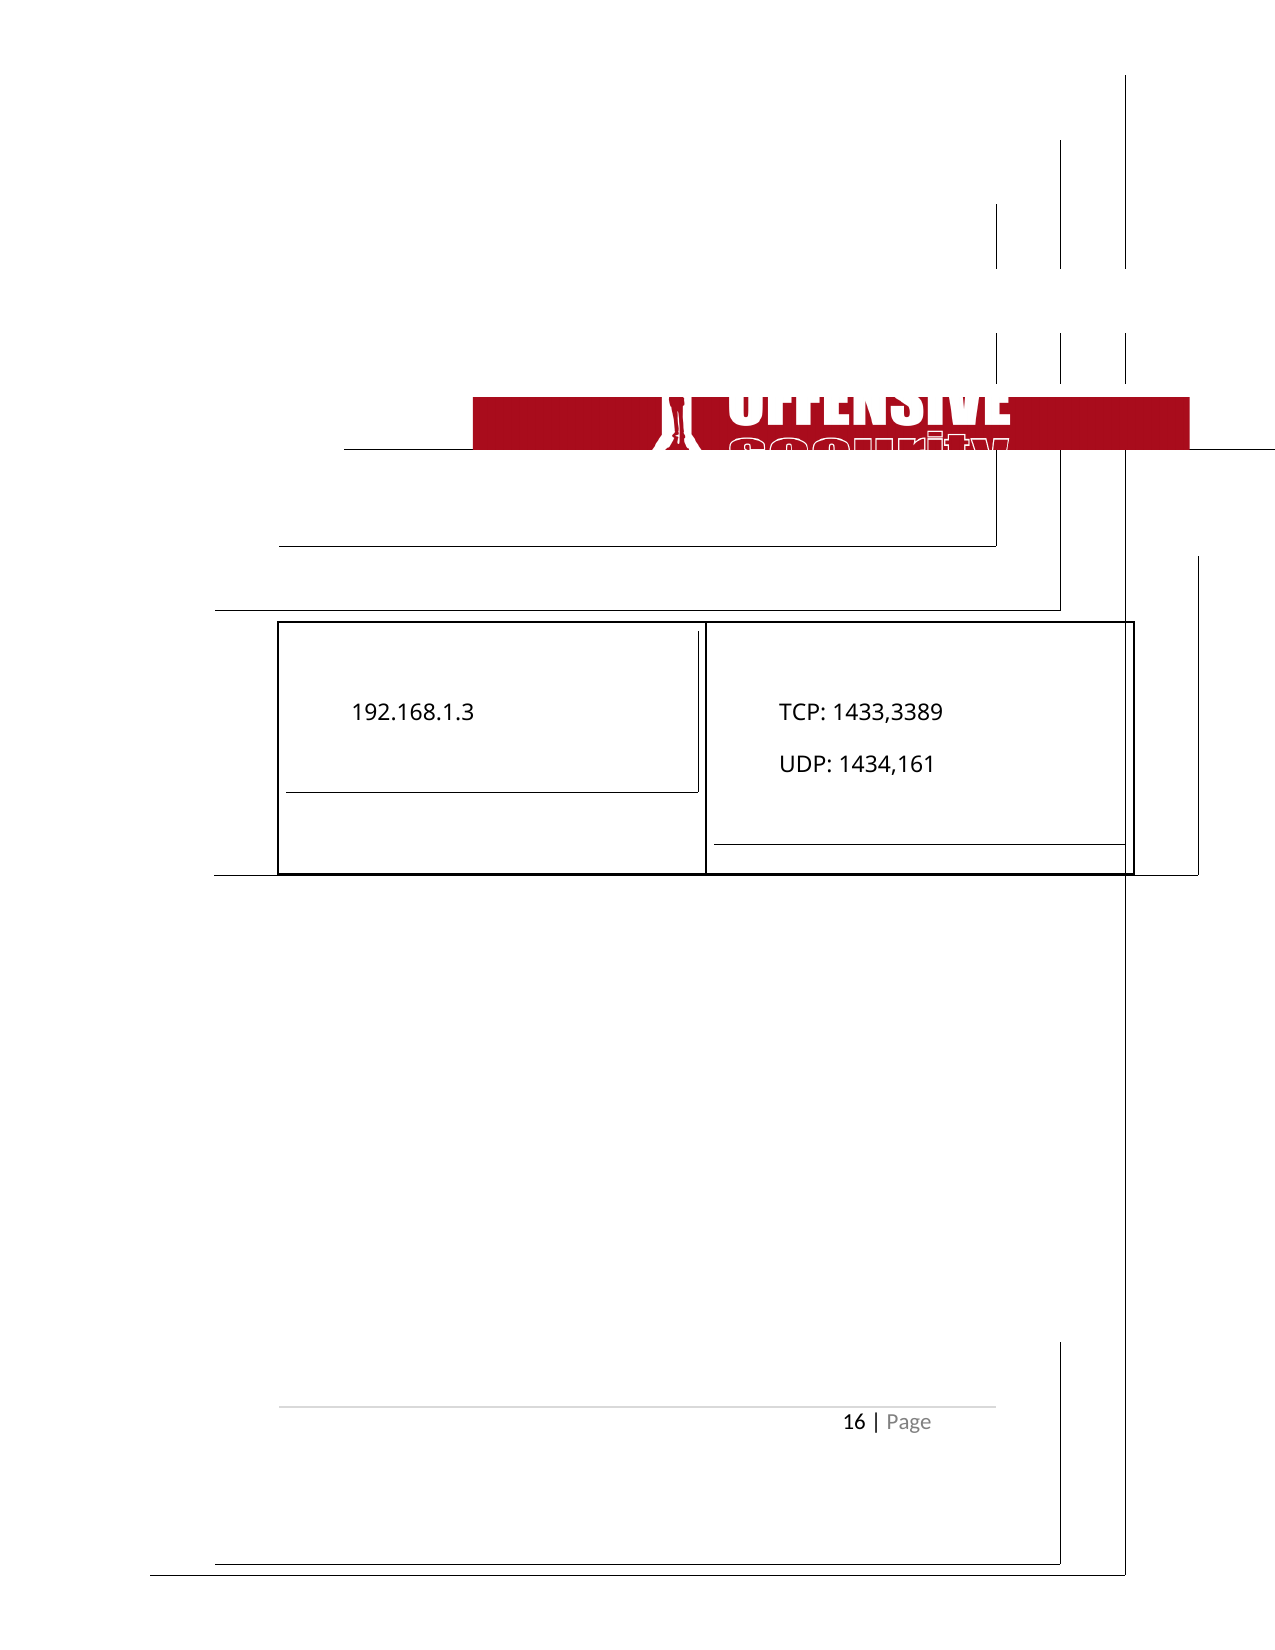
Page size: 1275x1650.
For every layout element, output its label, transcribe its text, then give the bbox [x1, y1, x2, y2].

table_cell 192.168.1.3 [279, 623, 705, 873]
table_cell TCP: 1433,3389 UDP: 1434,161 [707, 623, 1125, 873]
table_cell [1126, 623, 1133, 873]
